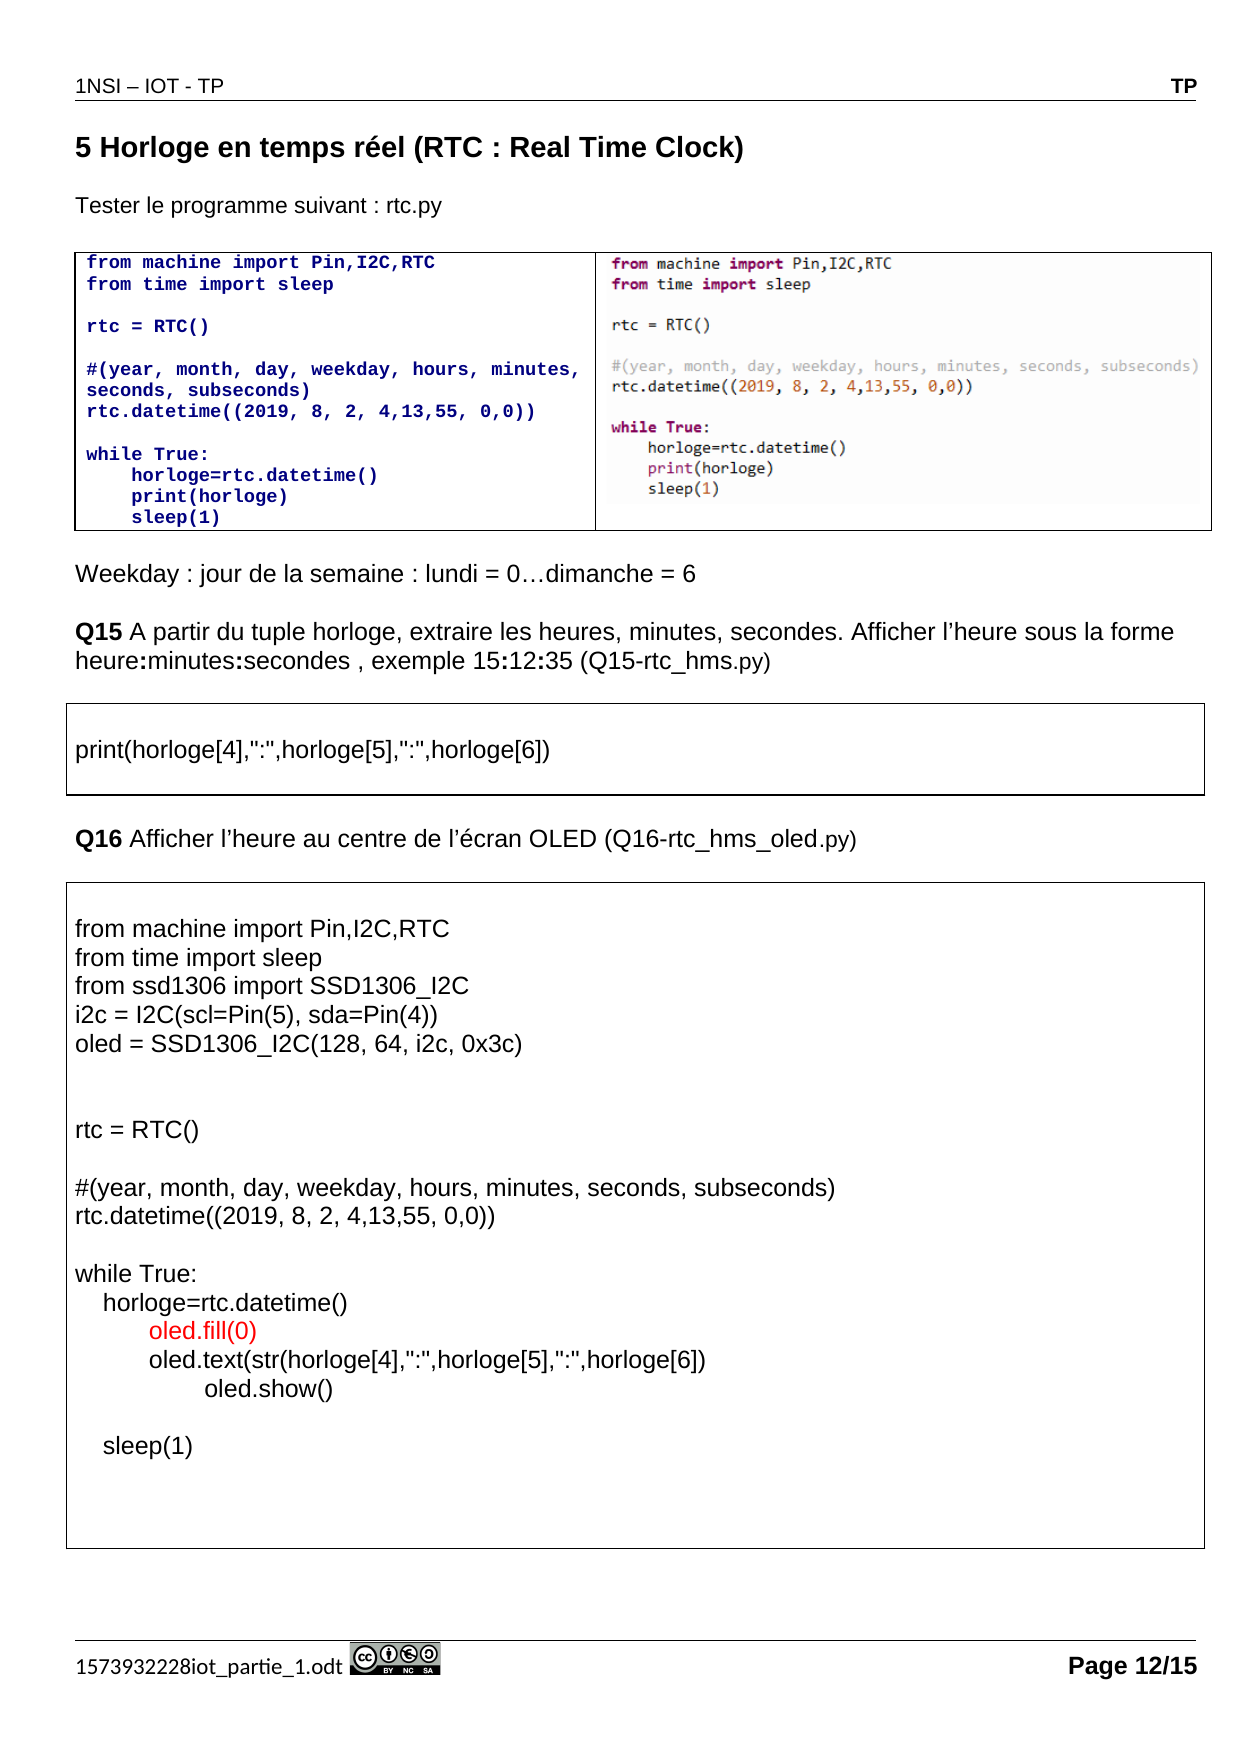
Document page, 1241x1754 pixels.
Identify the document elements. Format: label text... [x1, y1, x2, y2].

text Weekday : jour de la semaine : lundi = 0…dimanche = 6 [75, 559, 1196, 588]
text #(year, month, day, weekday, hours, minutes, seconds, subseconds) [75, 1172, 1196, 1201]
text i2c = I2C(scl=Pin(5), sda=Pin(4)) [75, 1000, 1196, 1029]
text Tester le programme suivant : rtc.py [75, 192, 1196, 218]
text while True: [75, 1259, 1196, 1287]
text oled.fill(0) [75, 1316, 1196, 1345]
table_header [596, 253, 1211, 529]
text horloge=rtc.datetime() [75, 1287, 1196, 1316]
text oled = SSD1306_I2C(128, 64, i2c, 0x3c) [75, 1029, 1196, 1057]
text oled.text(str(horloge[4],":",horloge[5],":",horloge[6]) [75, 1345, 1196, 1374]
text oled.show() [75, 1374, 1196, 1402]
text 5 Horloge en temps réel (RTC : Real Time Clock) [75, 129, 1196, 163]
text from time import sleep [75, 942, 1196, 971]
text Q15 A partir du tuple horloge, extraire les heures, minutes, secondes. Afficher l’heure sous la forme heure:minutes:secondes , exemple 15:12:35 (Q15-rtc_hms.py) [75, 617, 1196, 674]
text from ssd1306 import SSD1306_I2C [75, 971, 1196, 1000]
text Q16 Afficher l’heure au centre de l’écran OLED (Q16-rtc_hms_oled.py) [75, 824, 1196, 853]
text sleep(1) [75, 1431, 1196, 1460]
text from machine import Pin,I2C,RTC [75, 914, 1196, 942]
text rtc.datetime((2019, 8, 2, 4,13,55, 0,0)) [75, 1201, 1196, 1230]
text print(horloge[4],":",horloge[5],":",horloge[6]) [75, 735, 1196, 764]
text rtc = RTC() [75, 1115, 1196, 1144]
picture [349, 1642, 441, 1675]
